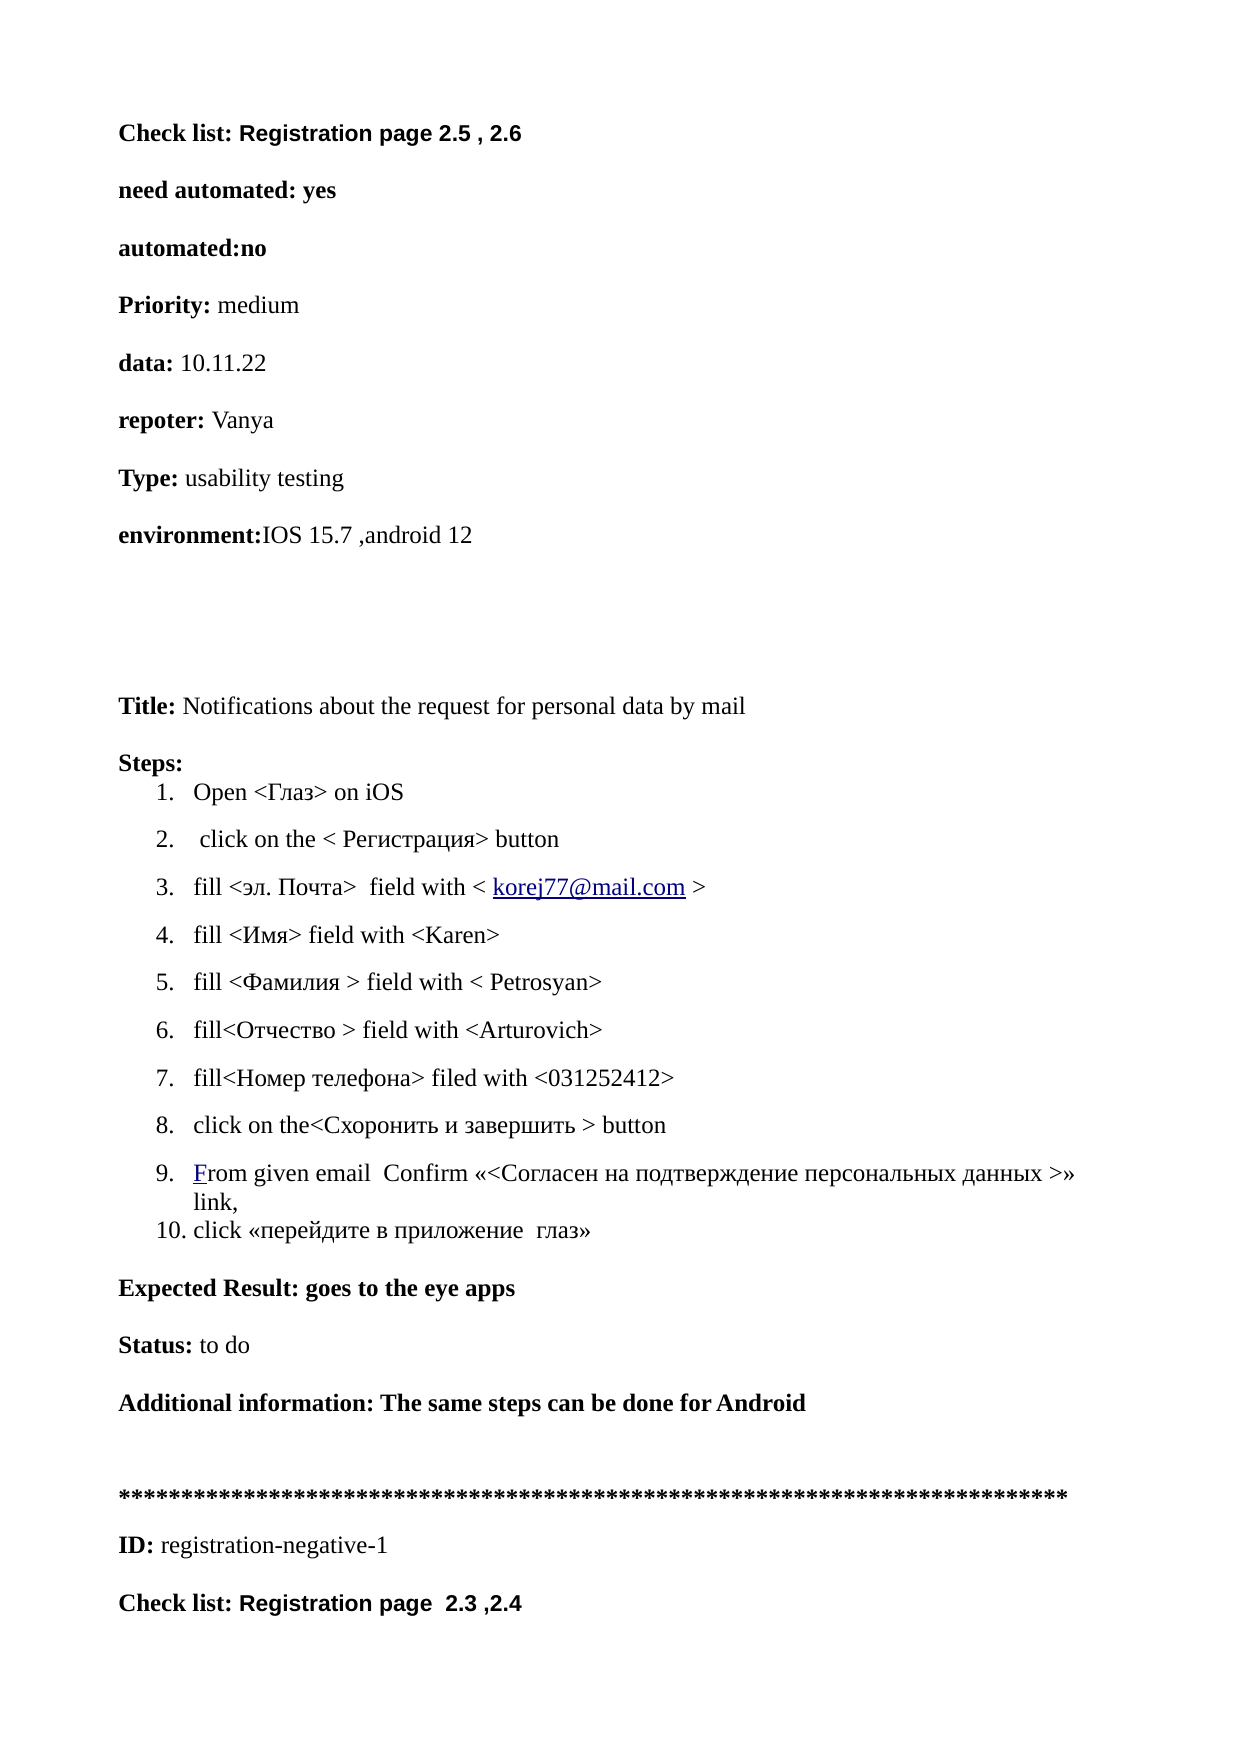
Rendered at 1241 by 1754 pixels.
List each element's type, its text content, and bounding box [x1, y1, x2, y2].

list From given email Confirm «<Согласен на подтверждение персональных данных >» link, [156, 1158, 1122, 1215]
text repoter: Vanya [118, 406, 1122, 434]
list fill <Имя> field with <Karen> [156, 920, 1122, 948]
text Check list: Registration page 2.5 , 2.6 [118, 118, 1122, 147]
text Expected Result: goes to the eye apps [118, 1273, 1122, 1302]
text Check list: Registration page 2.3 ,2.4 [118, 1588, 1122, 1617]
text **************************************************************************** [118, 1483, 1122, 1512]
text Priority: medium [118, 291, 1122, 319]
list click on the<Схоронить и завершить > button [156, 1110, 1122, 1139]
text automated:no [118, 233, 1122, 262]
text ID: registration-negative-1 [118, 1531, 1122, 1559]
list click «перейдите в приложение глаз» [156, 1215, 1122, 1244]
list fill <Фамилия > field with < Petrosyan> [156, 967, 1122, 996]
list Open <Глаз> on iOS [156, 777, 1122, 806]
list fill <эл. Почта> field with < korej77@mail.com > [156, 872, 1122, 901]
text environment:IOS 15.7 ,android 12 [118, 521, 1122, 549]
list fill<Отчество > field with <Arturovich> [156, 1015, 1122, 1044]
list click on the < Регистрация> button [156, 824, 1122, 853]
text Additional information: The same steps can be done for Android [118, 1388, 1122, 1417]
list fill<Номер телефона> filed with <031252412> [156, 1063, 1122, 1091]
text Type: usability testing [118, 463, 1122, 492]
text data: 10.11.22 [118, 348, 1122, 377]
text Steps: [118, 748, 1122, 777]
text Status: to do [118, 1330, 1122, 1359]
text Title: Notifications about the request for personal data by mail [118, 691, 1122, 719]
text need automated: yes [118, 176, 1122, 204]
